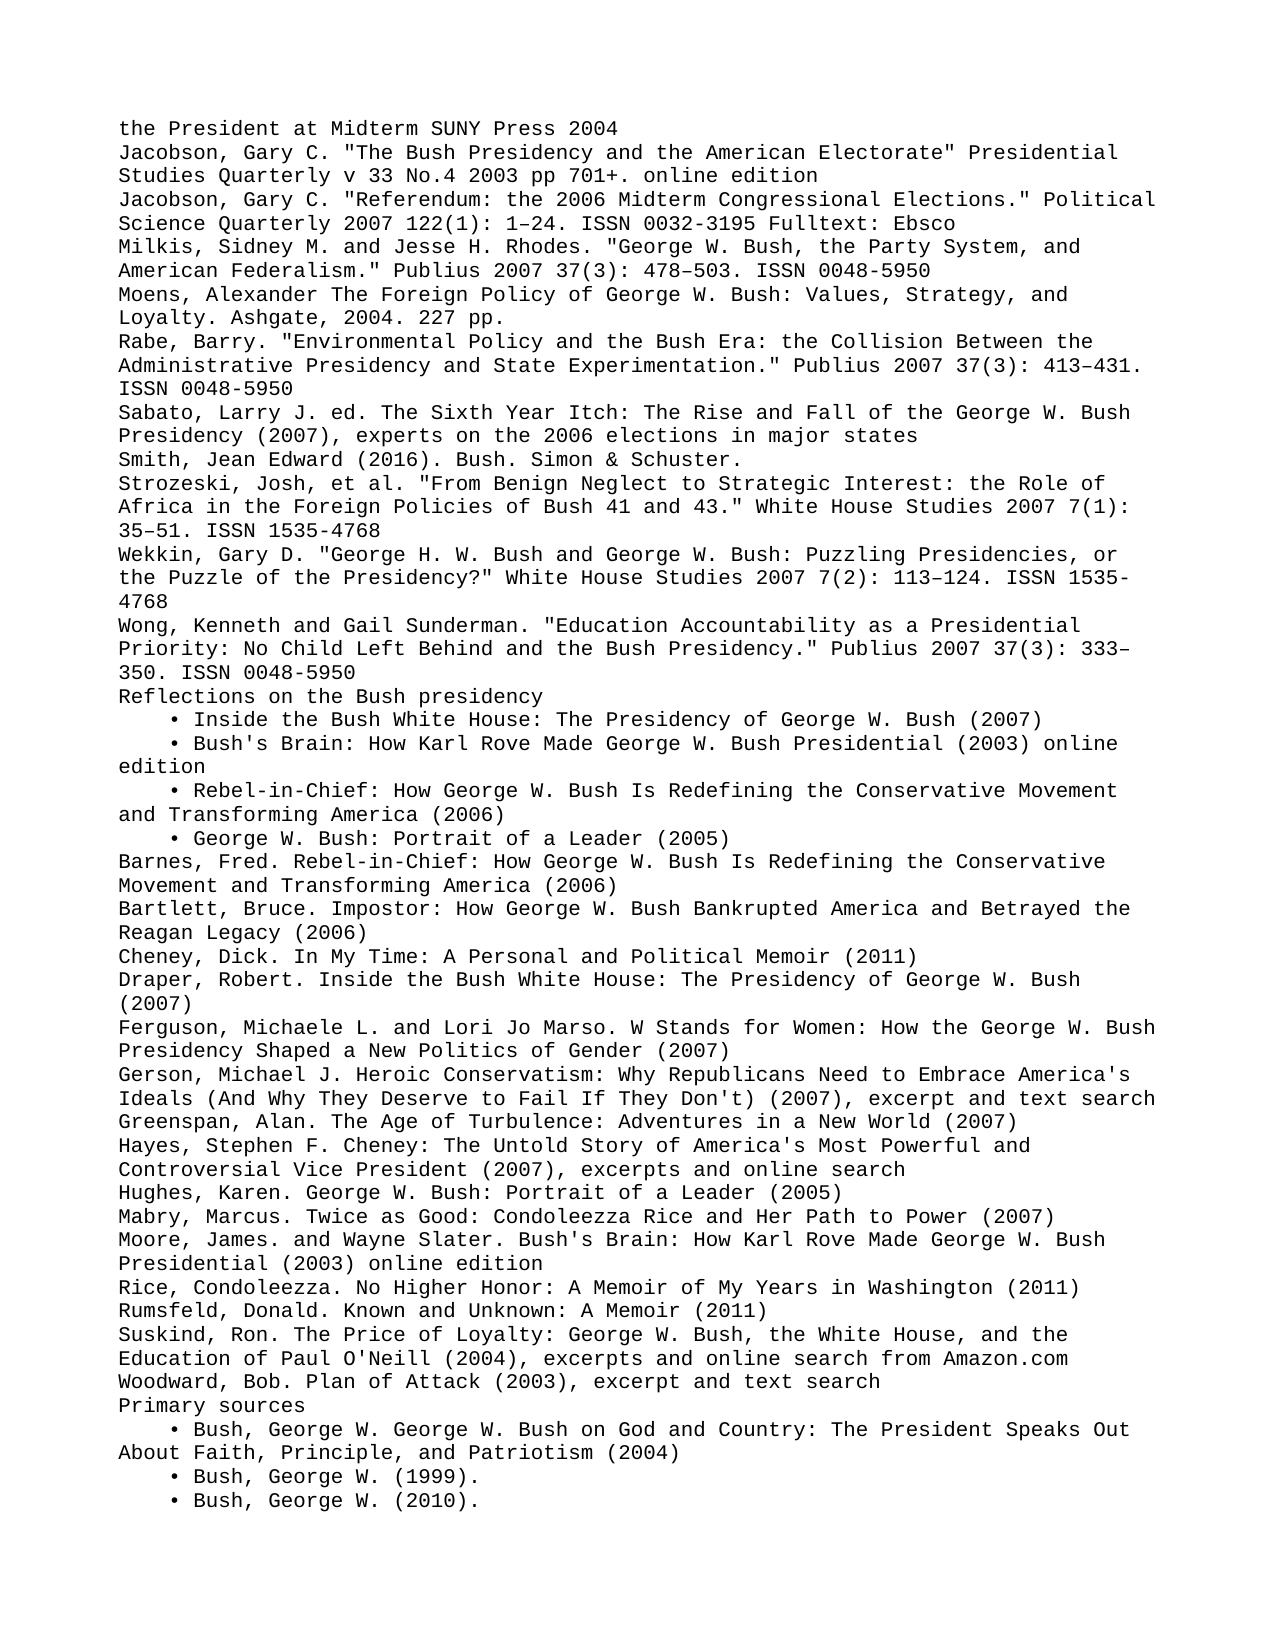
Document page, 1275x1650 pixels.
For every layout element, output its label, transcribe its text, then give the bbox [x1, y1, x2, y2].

text Mabry, Marcus. Twice as Good: Condoleezza Rice and Her Path to Power (2007) [118, 1206, 1157, 1229]
text Sabato, Larry J. ed. The Sixth Year Itch: The Rise and Fall of the George W. Bush Presidency (2007), experts on the 2006 elections in major states [118, 402, 1157, 449]
text Rice, Condoleezza. No Higher Honor: A Memoir of My Years in Washington (2011) [118, 1277, 1157, 1300]
text • Rebel-in-Chief: How George W. Bush Is Redefining the Conservative Movement and Transforming America (2006) [118, 780, 1157, 827]
text Bartlett, Bruce. Impostor: How George W. Bush Bankrupted America and Betrayed the Reagan Legacy (2006) [118, 898, 1157, 946]
text • Bush's Brain: How Karl Rove Made George W. Bush Presidential (2003) online edition [118, 733, 1157, 780]
text Draper, Robert. Inside the Bush White House: The Presidency of George W. Bush (2007) [118, 969, 1157, 1017]
text • George W. Bush: Portrait of a Leader (2005) [118, 827, 1157, 851]
text Rumsfeld, Donald. Known and Unknown: A Memoir (2011) [118, 1300, 1157, 1324]
text Suskind, Ron. The Price of Loyalty: George W. Bush, the White House, and the Education of Paul O'Neill (2004), excerpts and online search from Amazon.com [118, 1324, 1157, 1371]
text • Bush, George W. (2010). [118, 1489, 1157, 1513]
text Milkis, Sidney M. and Jesse H. Rhodes. "George W. Bush, the Party System, and American Federalism." Publius 2007 37(3): 478–503. ISSN 0048-5950 [118, 236, 1157, 284]
text • Inside the Bush White House: The Presidency of George W. Bush (2007) [118, 709, 1157, 733]
text Strozeski, Josh, et al. "From Benign Neglect to Strategic Interest: the Role of Africa in the Foreign Policies of Bush 41 and 43." White House Studies 2007 7(1): 35–51. ISSN 1535-4768 [118, 473, 1157, 544]
text Jacobson, Gary C. "Referendum: the 2006 Midterm Congressional Elections." Political Science Quarterly 2007 122(1): 1–24. ISSN 0032-3195 Fulltext: Ebsco [118, 189, 1157, 236]
text Smith, Jean Edward (2016). Bush. Simon & Schuster. [118, 449, 1157, 473]
text Barnes, Fred. Rebel-in-Chief: How George W. Bush Is Redefining the Conservative Movement and Transforming America (2006) [118, 851, 1157, 898]
text the President at Midterm SUNY Press 2004 [118, 118, 1157, 142]
text Wong, Kenneth and Gail Sunderman. "Education Accountability as a Presidential Priority: No Child Left Behind and the Bush Presidency." Publius 2007 37(3): 333–350. ISSN 0048-5950 [118, 615, 1157, 686]
text Primary sources [118, 1395, 1157, 1419]
text Jacobson, Gary C. "The Bush Presidency and the American Electorate" Presidential Studies Quarterly v 33 No.4 2003 pp 701+. online edition [118, 142, 1157, 189]
text Hughes, Karen. George W. Bush: Portrait of a Leader (2005) [118, 1182, 1157, 1206]
text Reflections on the Bush presidency [118, 686, 1157, 709]
text Wekkin, Gary D. "George H. W. Bush and George W. Bush: Puzzling Presidencies, or the Puzzle of the Presidency?" White House Studies 2007 7(2): 113–124. ISSN 1535-4768 [118, 544, 1157, 615]
text Rabe, Barry. "Environmental Policy and the Bush Era: the Collision Between the Administrative Presidency and State Experimentation." Publius 2007 37(3): 413–431. ISSN 0048-5950 [118, 331, 1157, 402]
text Gerson, Michael J. Heroic Conservatism: Why Republicans Need to Embrace America's Ideals (And Why They Deserve to Fail If They Don't) (2007), excerpt and text search [118, 1064, 1157, 1111]
text Woodward, Bob. Plan of Attack (2003), excerpt and text search [118, 1371, 1157, 1395]
text Moore, James. and Wayne Slater. Bush's Brain: How Karl Rove Made George W. Bush Presidential (2003) online edition [118, 1229, 1157, 1277]
text Greenspan, Alan. The Age of Turbulence: Adventures in a New World (2007) [118, 1111, 1157, 1135]
text • Bush, George W. George W. Bush on God and Country: The President Speaks Out About Faith, Principle, and Patriotism (2004) [118, 1419, 1157, 1466]
text Moens, Alexander The Foreign Policy of George W. Bush: Values, Strategy, and Loyalty. Ashgate, 2004. 227 pp. [118, 284, 1157, 331]
text Ferguson, Michaele L. and Lori Jo Marso. W Stands for Women: How the George W. Bush Presidency Shaped a New Politics of Gender (2007) [118, 1017, 1157, 1064]
text Hayes, Stephen F. Cheney: The Untold Story of America's Most Powerful and Controversial Vice President (2007), excerpts and online search [118, 1135, 1157, 1182]
text Cheney, Dick. In My Time: A Personal and Political Memoir (2011) [118, 946, 1157, 969]
text • Bush, George W. (1999). [118, 1466, 1157, 1489]
